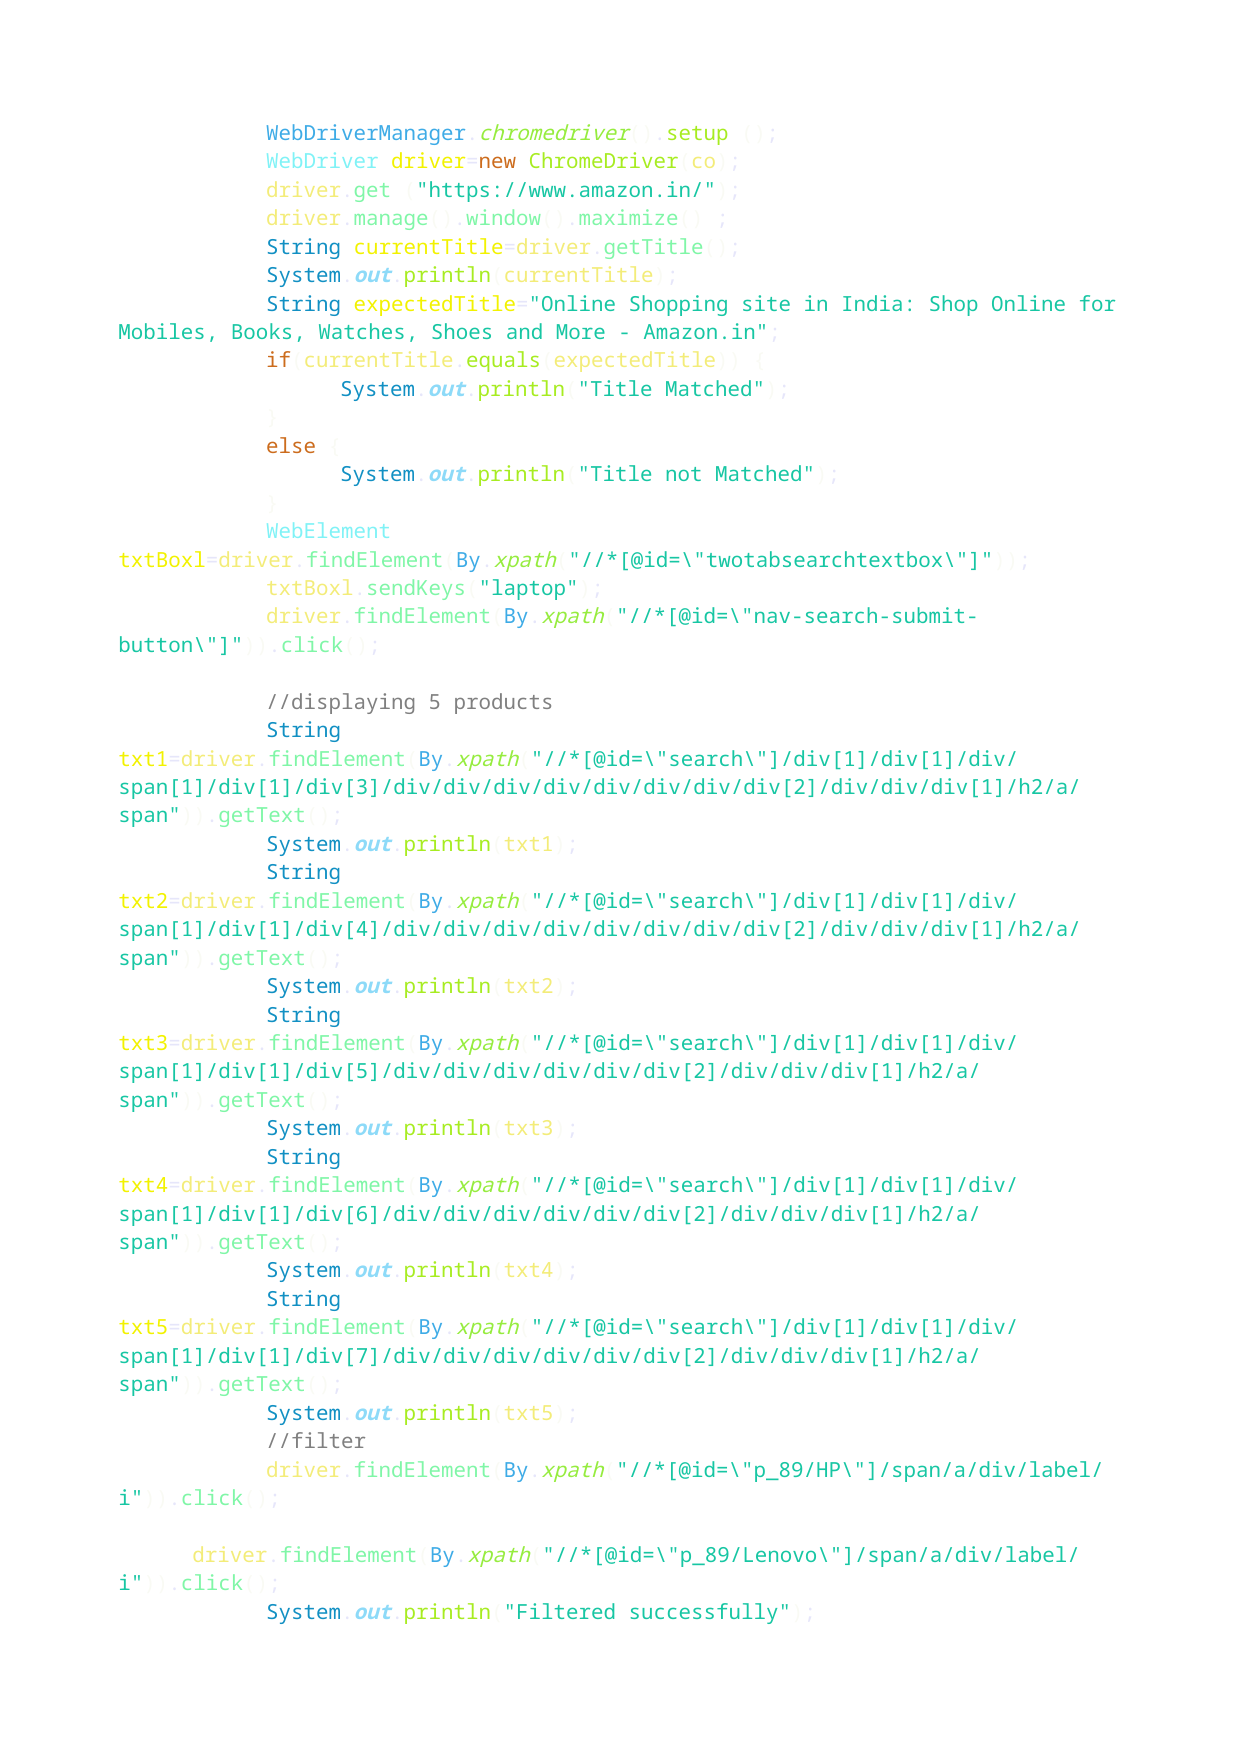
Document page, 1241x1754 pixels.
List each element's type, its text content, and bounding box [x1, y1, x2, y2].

text String txt1=driver.findElement(By.xpath("//*[@id=\"search\"]/div[1]/div[1]/div/span[1]/div[1]/div[3]/div/div/div/div/div/div/div/div[2]/div/div/div[1]/h2/a/span")).getText(); [118, 715, 1122, 829]
text String txt2=driver.findElement(By.xpath("//*[@id=\"search\"]/div[1]/div[1]/div/span[1]/div[1]/div[4]/div/div/div/div/div/div/div/div[2]/div/div/div[1]/h2/a/span")).getText(); [118, 857, 1122, 971]
text System.out.println("Title Matched"); [118, 374, 1122, 402]
text WebDriver driver=new ChromeDriver(co); [118, 147, 1122, 175]
text driver.findElement(By.xpath("//*[@id=\"p_89/HP\"]/span/a/div/label/i")).click(); [118, 1455, 1122, 1512]
text System.out.println("Title not Matched"); [118, 459, 1122, 488]
text String currentTitle=driver.getTitle(); [118, 232, 1122, 260]
text txtBoxl.sendKeys("laptop"); [118, 573, 1122, 602]
text if(currentTitle.equals(expectedTitle)) { [118, 346, 1122, 374]
text System.out.println(txt1); [118, 829, 1122, 857]
text //displaying 5 products [118, 687, 1122, 715]
text System.out.println(txt5); [118, 1398, 1122, 1426]
text driver.get ("https://www.amazon.in/"); [118, 175, 1122, 203]
text String expectedTitle="Online Shopping site in India: Shop Online for Mobiles, Books, Watches, Shoes and More - Amazon.in"; [118, 289, 1122, 346]
text driver.manage().window().maximize() ; [118, 203, 1122, 232]
text driver.findElement(By.xpath("//*[@id=\"nav-search-submit-button\"]")).click(); [118, 602, 1122, 658]
text else { [118, 431, 1122, 459]
text } [118, 488, 1122, 516]
text String txt5=driver.findElement(By.xpath("//*[@id=\"search\"]/div[1]/div[1]/div/span[1]/div[1]/div[7]/div/div/div/div/div/div[2]/div/div/div[1]/h2/a/span")).getText(); [118, 1284, 1122, 1398]
text WebDriverManager.chromedriver().setup (); [118, 118, 1122, 147]
text System.out.println(txt4); [118, 1256, 1122, 1284]
text System.out.println(currentTitle); [118, 260, 1122, 289]
text System.out.println("Filtered successfully"); [118, 1597, 1122, 1625]
text String txt4=driver.findElement(By.xpath("//*[@id=\"search\"]/div[1]/div[1]/div/span[1]/div[1]/div[6]/div/div/div/div/div/div[2]/div/div/div[1]/h2/a/span")).getText(); [118, 1142, 1122, 1256]
text System.out.println(txt3); [118, 1113, 1122, 1142]
text } [118, 402, 1122, 431]
text driver.findElement(By.xpath("//*[@id=\"p_89/Lenovo\"]/span/a/div/label/i")).click(); [118, 1512, 1122, 1597]
text System.out.println(txt2); [118, 971, 1122, 1000]
text WebElement txtBoxl=driver.findElement(By.xpath("//*[@id=\"twotabsearchtextbox\"]")); [118, 516, 1122, 573]
text String txt3=driver.findElement(By.xpath("//*[@id=\"search\"]/div[1]/div[1]/div/span[1]/div[1]/div[5]/div/div/div/div/div/div[2]/div/div/div[1]/h2/a/span")).getText(); [118, 1000, 1122, 1113]
text //filter [118, 1426, 1122, 1455]
